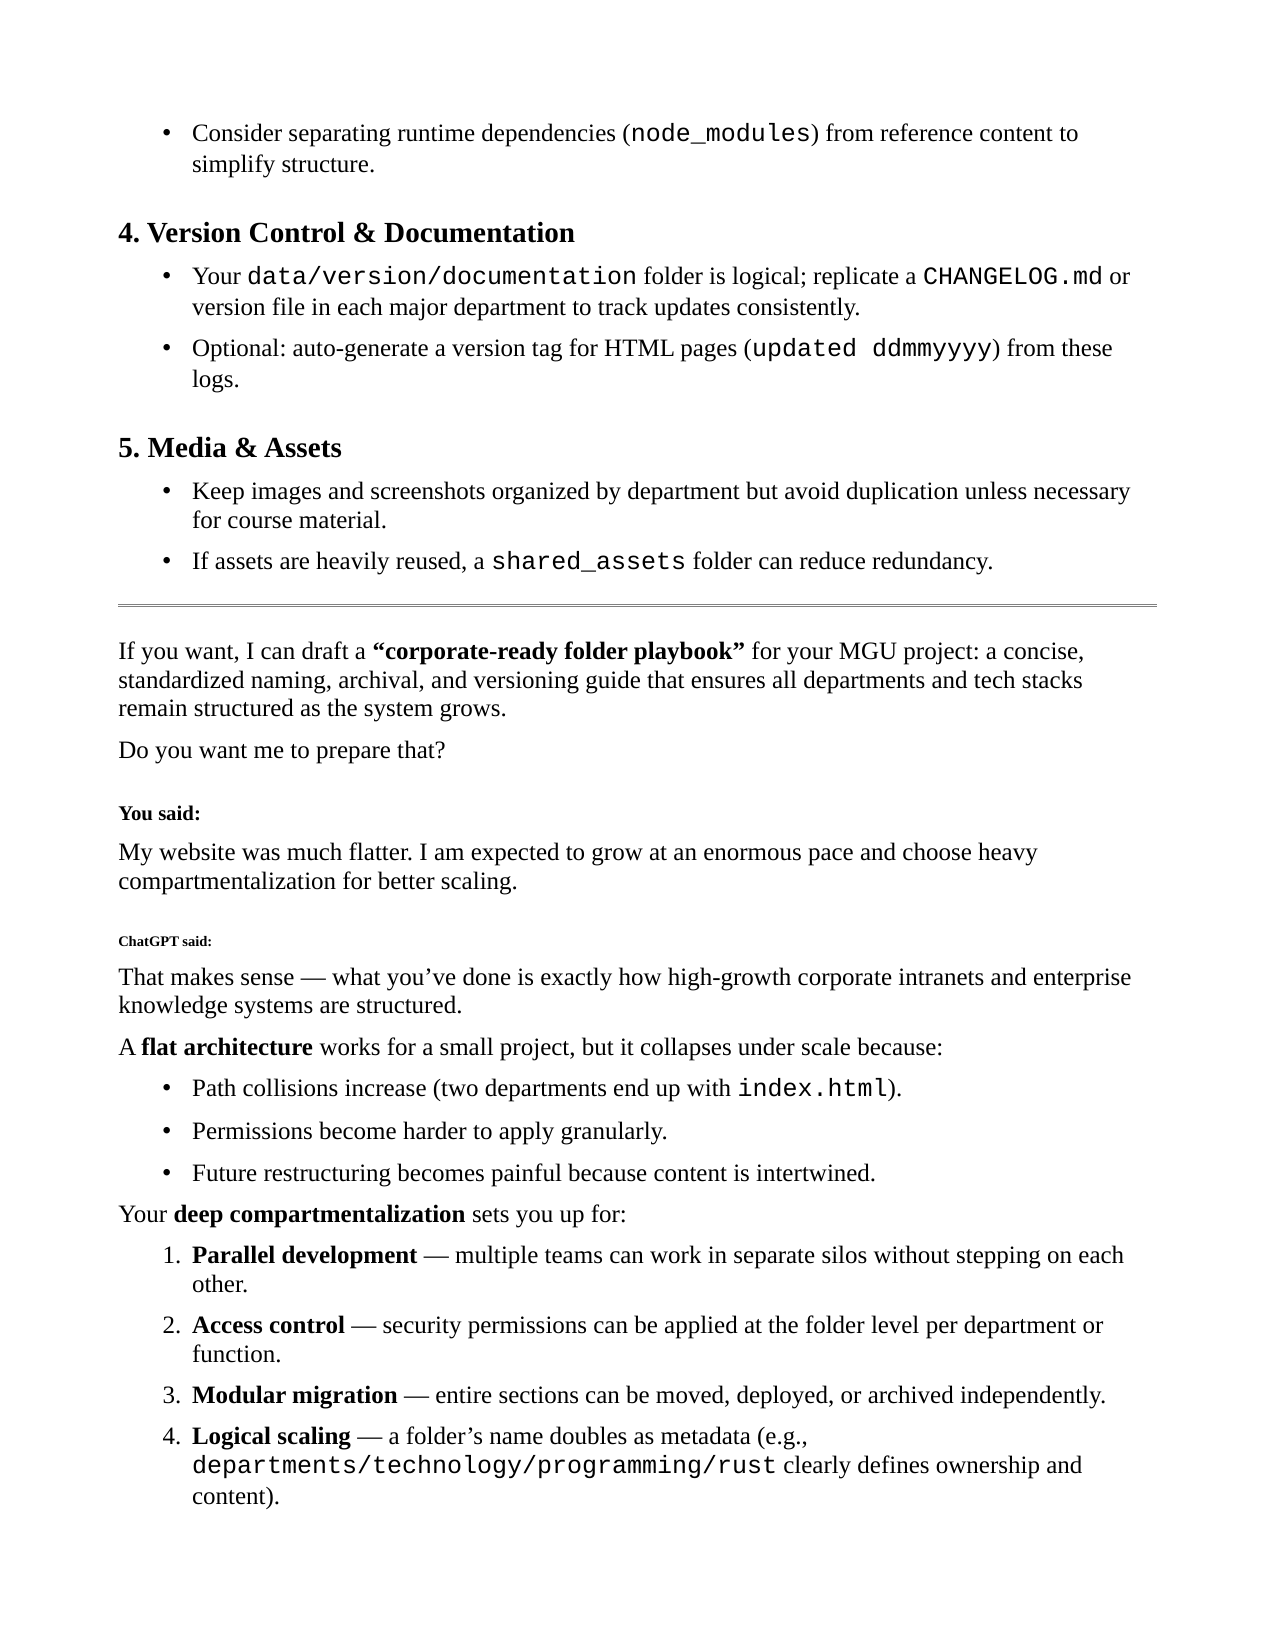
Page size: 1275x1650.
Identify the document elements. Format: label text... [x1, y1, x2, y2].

text That makes sense — what you’ve done is exactly how high-growth corporate intranets and enterprise knowledge systems are structured. [118, 962, 1157, 1019]
text A flat architecture works for a small project, but it collapses under scale because: [118, 1032, 1157, 1061]
text Your deep compartmentalization sets you up for: [118, 1199, 1157, 1228]
list Your data/version/documentation folder is logical; replicate a CHANGELOG.md or version file in each major department to track updates consistently. [162, 261, 1157, 321]
list Future restructuring becomes painful because content is intertwined. [162, 1158, 1157, 1186]
list Permissions become harder to apply granularly. [162, 1116, 1157, 1145]
list If assets are heavily reused, a shared_assets folder can reduce redundancy. [162, 546, 1157, 577]
list Path collisions increase (two departments end up with index.html). [162, 1073, 1157, 1104]
list Modular migration — entire sections can be moved, deployed, or archived independently. [162, 1380, 1157, 1409]
text My website was much flatter. I am expected to grow at an enormous pace and choose heavy compartmentalization for better scaling. [118, 837, 1157, 895]
list Logical scaling — a folder’s name doubles as metadata (e.g., departments/technology/programming/rust clearly defines ownership and content). [162, 1421, 1157, 1510]
list Consider separating runtime dependencies (node_modules) from reference content to simplify structure. [162, 118, 1157, 178]
subtitle 5. Media & Assets [118, 430, 1157, 464]
list Parallel development — multiple teams can work in separate silos without stepping on each other. [162, 1240, 1157, 1298]
subtitle ChatGPT said: [118, 932, 1157, 949]
subtitle 4. Version Control & Documentation [118, 215, 1157, 249]
subtitle You said: [118, 801, 1157, 825]
text Do you want me to prepare that? [118, 735, 1157, 763]
list Access control — security permissions can be applied at the folder level per department or function. [162, 1310, 1157, 1368]
list Keep images and screenshots organized by department but avoid duplication unless necessary for course material. [162, 476, 1157, 534]
text If you want, I can draft a “corporate-ready folder playbook” for your MGU project: a concise, standardized naming, archival, and versioning guide that ensures all departments and tech stacks remain structured as the system grows. [118, 636, 1157, 722]
list Optional: auto-generate a version tag for HTML pages (updated ddmmyyyy) from these logs. [162, 333, 1157, 393]
